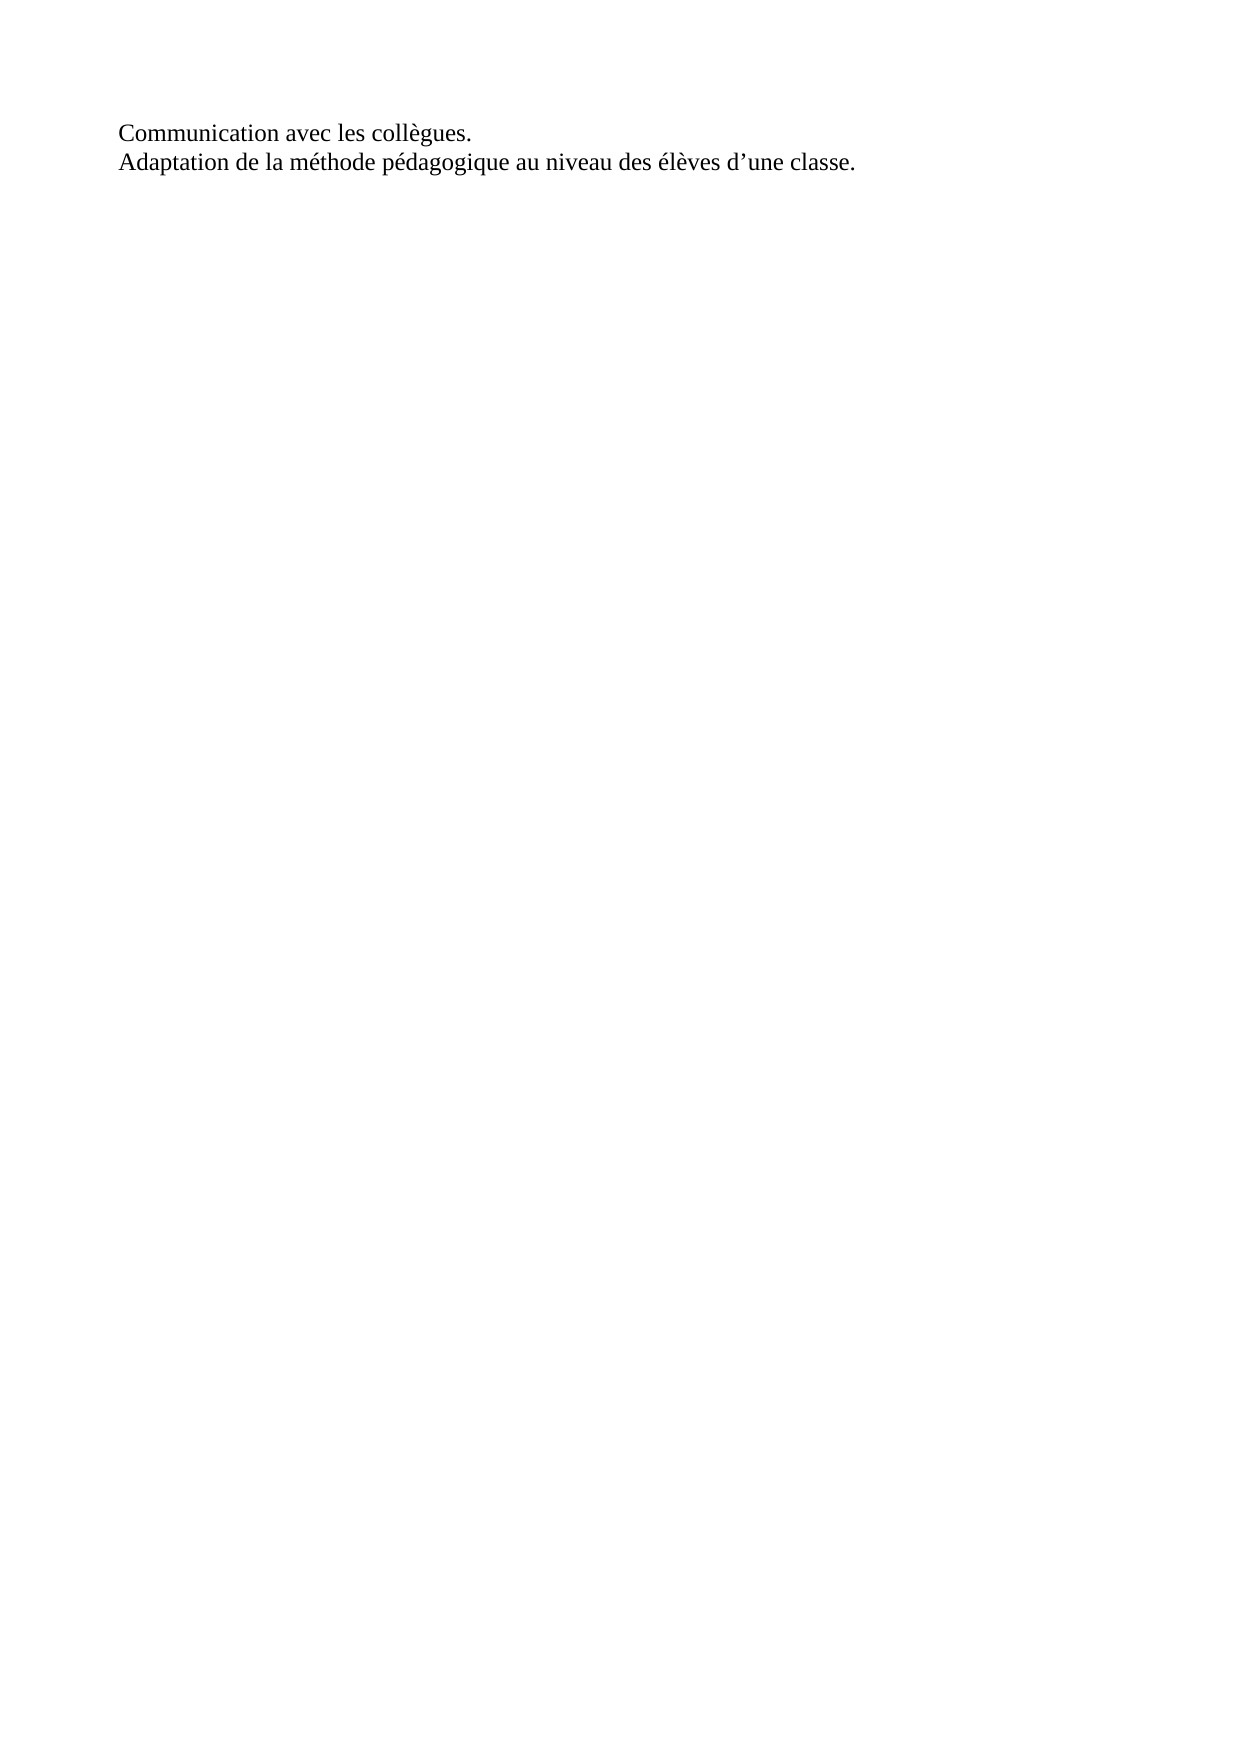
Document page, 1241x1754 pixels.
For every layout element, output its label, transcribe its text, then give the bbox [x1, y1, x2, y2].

text Communication avec les collègues. [118, 118, 1122, 147]
text Adaptation de la méthode pédagogique au niveau des élèves d’une classe. [118, 147, 1122, 176]
